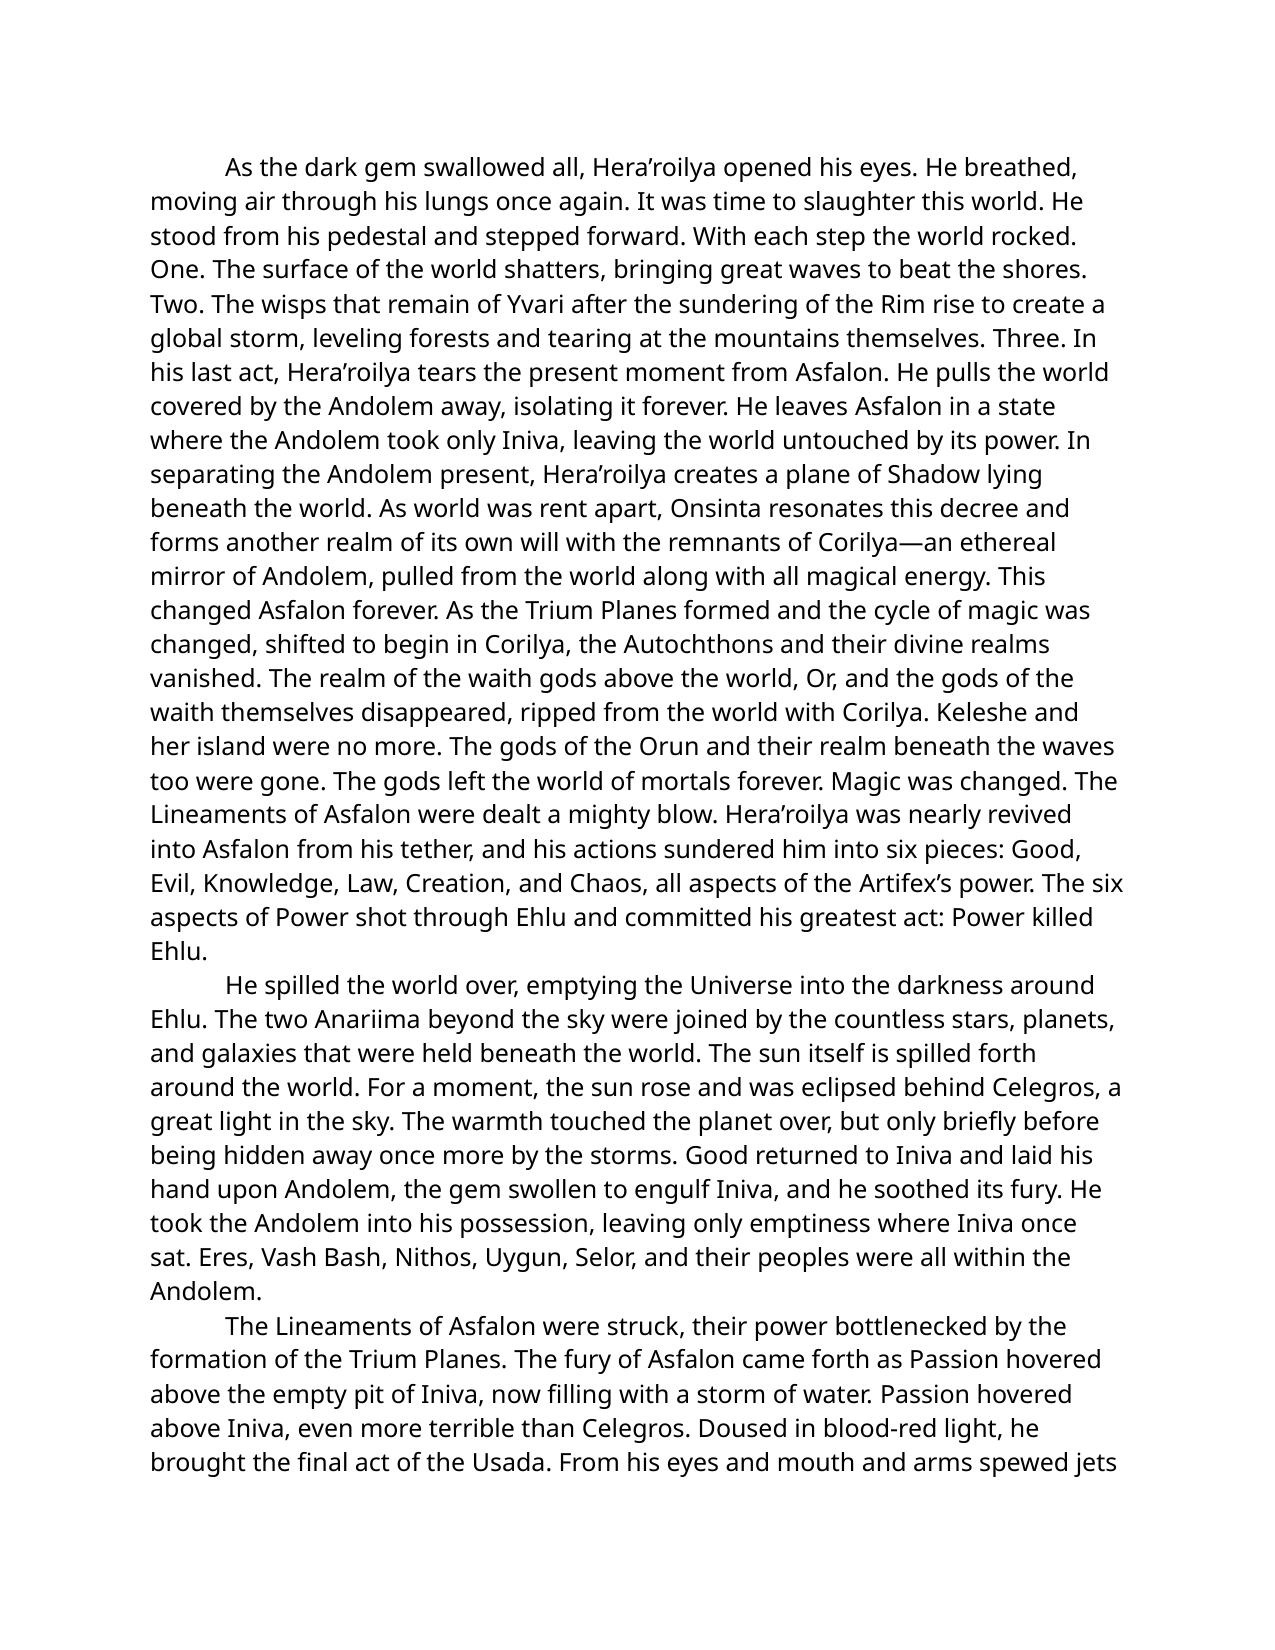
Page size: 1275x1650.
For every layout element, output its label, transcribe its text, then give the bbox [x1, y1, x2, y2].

text The Lineaments of Asfalon were struck, their power bottlenecked by the formation of the Trium Planes. The fury of Asfalon came forth as Passion hovered above the empty pit of Iniva, now filling with a storm of water. Passion hovered above Iniva, even more terrible than Celegros. Doused in blood-red light, he brought the final act of the Usada. From his eyes and mouth and arms spewed jets [150, 1308, 1125, 1478]
text As the dark gem swallowed all, Hera’roilya opened his eyes. He breathed, moving air through his lungs once again. It was time to slaughter this world. He stood from his pedestal and stepped forward. With each step the world rocked. One. The surface of the world shatters, bringing great waves to beat the shores. Two. The wisps that remain of Yvari after the sundering of the Rim rise to create a global storm, leveling forests and tearing at the mountains themselves. Three. In his last act, Hera’roilya tears the present moment from Asfalon. He pulls the world covered by the Andolem away, isolating it forever. He leaves Asfalon in a state where the Andolem took only Iniva, leaving the world untouched by its power. In separating the Andolem present, Hera’roilya creates a plane of Shadow lying beneath the world. As world was rent apart, Onsinta resonates this decree and forms another realm of its own will with the remnants of Corilya—an ethereal mirror of Andolem, pulled from the world along with all magical energy. This changed Asfalon forever. As the Trium Planes formed and the cycle of magic was changed, shifted to begin in Corilya, the Autochthons and their divine realms vanished. The realm of the waith gods above the world, Or, and the gods of the waith themselves disappeared, ripped from the world with Corilya. Keleshe and her island were no more. The gods of the Orun and their realm beneath the waves too were gone. The gods left the world of mortals forever. Magic was changed. The Lineaments of Asfalon were dealt a mighty blow. Hera’roilya was nearly revived into Asfalon from his tether, and his actions sundered him into six pieces: Good, Evil, Knowledge, Law, Creation, and Chaos, all aspects of the Artifex’s power. The six aspects of Power shot through Ehlu and committed his greatest act: Power killed Ehlu. [150, 150, 1125, 967]
text He spilled the world over, emptying the Universe into the darkness around Ehlu. The two Anariima beyond the sky were joined by the countless stars, planets, and galaxies that were held beneath the world. The sun itself is spilled forth around the world. For a moment, the sun rose and was eclipsed behind Celegros, a great light in the sky. The warmth touched the planet over, but only briefly before being hidden away once more by the storms. Good returned to Iniva and laid his hand upon Andolem, the gem swollen to engulf Iniva, and he soothed its fury. He took the Andolem into his possession, leaving only emptiness where Iniva once sat. Eres, Vash Bash, Nithos, Uygun, Selor, and their peoples were all within the Andolem. [150, 967, 1125, 1308]
